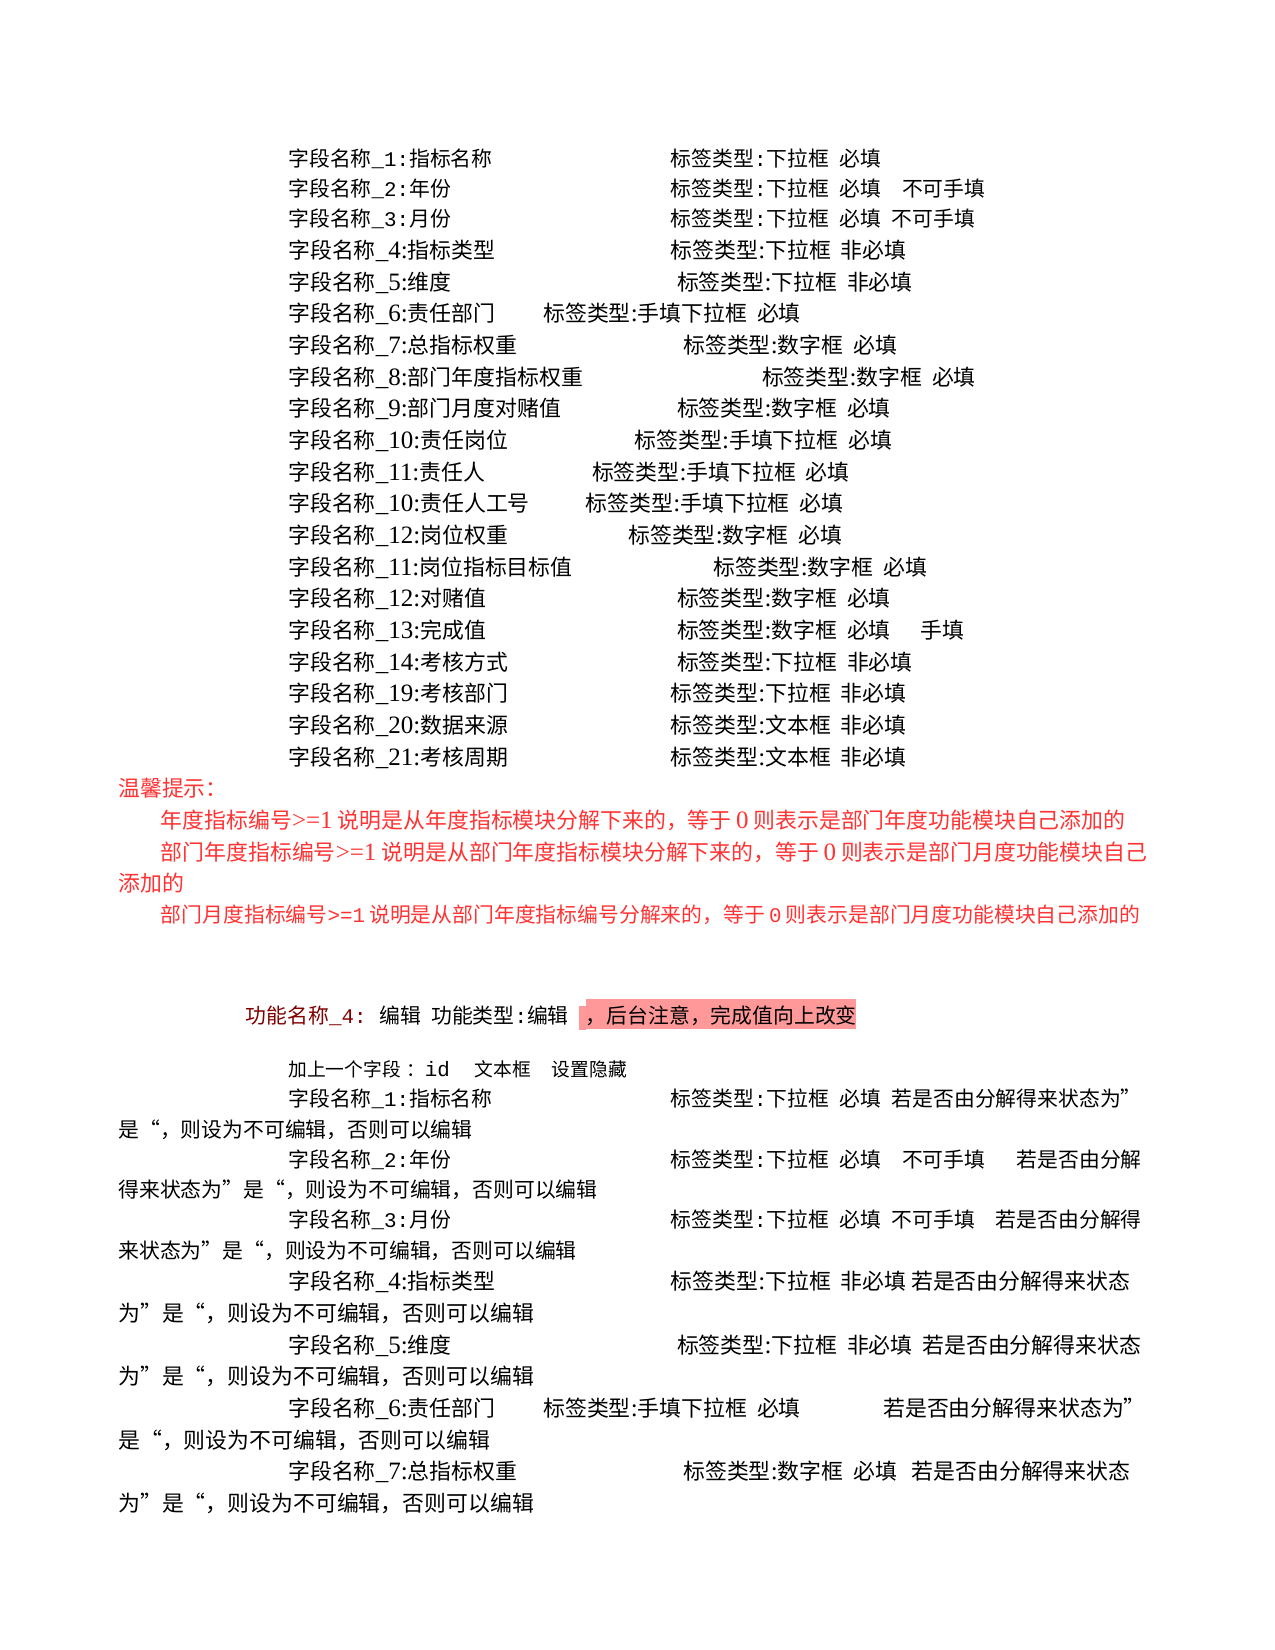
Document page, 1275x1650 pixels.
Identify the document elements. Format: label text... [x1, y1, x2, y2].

text 字段名称_2:年份 标签类型:下拉框 必填 不可手填 若是否由分解得来状态为”是“，则设为不可编辑，否则可以编辑 [118, 1143, 1157, 1204]
text 字段名称_11:责任人 标签类型:手填下拉框 必填 [118, 455, 1157, 486]
text 字段名称_11:岗位指标目标值 标签类型:数字框 必填 [118, 550, 1157, 581]
text 字段名称_7:总指标权重 标签类型:数字框 必填 若是否由分解得来状态为”是“，则设为不可编辑，否则可以编辑 [118, 1454, 1157, 1518]
text 字段名称_10:责任人工号 标签类型:手填下拉框 必填 [118, 486, 1157, 518]
text 温馨提示： [118, 771, 1157, 803]
text 字段名称_1:指标名称 标签类型:下拉框 必填 [118, 142, 1157, 172]
text 字段名称_1:指标名称 标签类型:下拉框 必填 若是否由分解得来状态为”是“，则设为不可编辑，否则可以编辑 [118, 1082, 1157, 1143]
text 字段名称_4:指标类型 标签类型:下拉框 非必填 [118, 233, 1157, 265]
text 字段名称_2:年份 标签类型:下拉框 必填 不可手填 [118, 172, 1157, 203]
text 部门年度指标编号>=1说明是从部门年度指标模块分解下来的，等于0则表示是部门月度功能模块自己添加的 [118, 835, 1157, 898]
text 字段名称_14:考核方式 标签类型:下拉框 非必填 [118, 645, 1157, 676]
text 字段名称_5:维度 标签类型:下拉框 非必填 [118, 265, 1157, 296]
text 字段名称_12:岗位权重 标签类型:数字框 必填 [118, 518, 1157, 550]
text 字段名称_12:对赌值 标签类型:数字框 必填 [118, 581, 1157, 613]
text 字段名称_8:部门年度指标权重 标签类型:数字框 必填 [118, 360, 1157, 391]
text 字段名称_6:责任部门 标签类型:手填下拉框 必填 [118, 296, 1157, 328]
text 年度指标编号>=1说明是从年度指标模块分解下来的，等于0则表示是部门年度功能模块自己添加的 [118, 803, 1157, 835]
text 字段名称_20:数据来源 标签类型:文本框 非必填 [118, 708, 1157, 740]
text 字段名称_4:指标类型 标签类型:下拉框 非必填 若是否由分解得来状态为”是“，则设为不可编辑，否则可以编辑 [118, 1264, 1157, 1328]
text 字段名称_7:总指标权重 标签类型:数字框 必填 [118, 328, 1157, 360]
text 字段名称_10:责任岗位 标签类型:手填下拉框 必填 [118, 423, 1157, 455]
text 加上一个字段 ：id 文本框 设置隐藏 [118, 1058, 1157, 1082]
text 字段名称_9:部门月度对赌值 标签类型:数字框 必填 [118, 391, 1157, 423]
text 字段名称_3:月份 标签类型:下拉框 必填 不可手填 若是否由分解得来状态为”是“，则设为不可编辑，否则可以编辑 [118, 1204, 1157, 1264]
text 字段名称_3:月份 标签类型:下拉框 必填 不可手填 [118, 203, 1157, 233]
text 字段名称_5:维度 标签类型:下拉框 非必填 若是否由分解得来状态为”是“，则设为不可编辑，否则可以编辑 [118, 1328, 1157, 1391]
text 字段名称_6:责任部门 标签类型:手填下拉框 必填 若是否由分解得来状态为”是“，则设为不可编辑，否则可以编辑 [118, 1391, 1157, 1454]
text 功能名称_4: 编辑 功能类型:编辑 ，后台注意，完成值向上改变 [118, 999, 1157, 1030]
text 部门月度指标编号>=1说明是从部门年度指标编号分解来的，等于0则表示是部门月度功能模块自己添加的 [118, 898, 1157, 928]
text 字段名称_13:完成值 标签类型:数字框 必填 手填 [118, 613, 1157, 645]
text 字段名称_19:考核部门 标签类型:下拉框 非必填 [118, 676, 1157, 708]
text 字段名称_21:考核周期 标签类型:文本框 非必填 [118, 740, 1157, 771]
